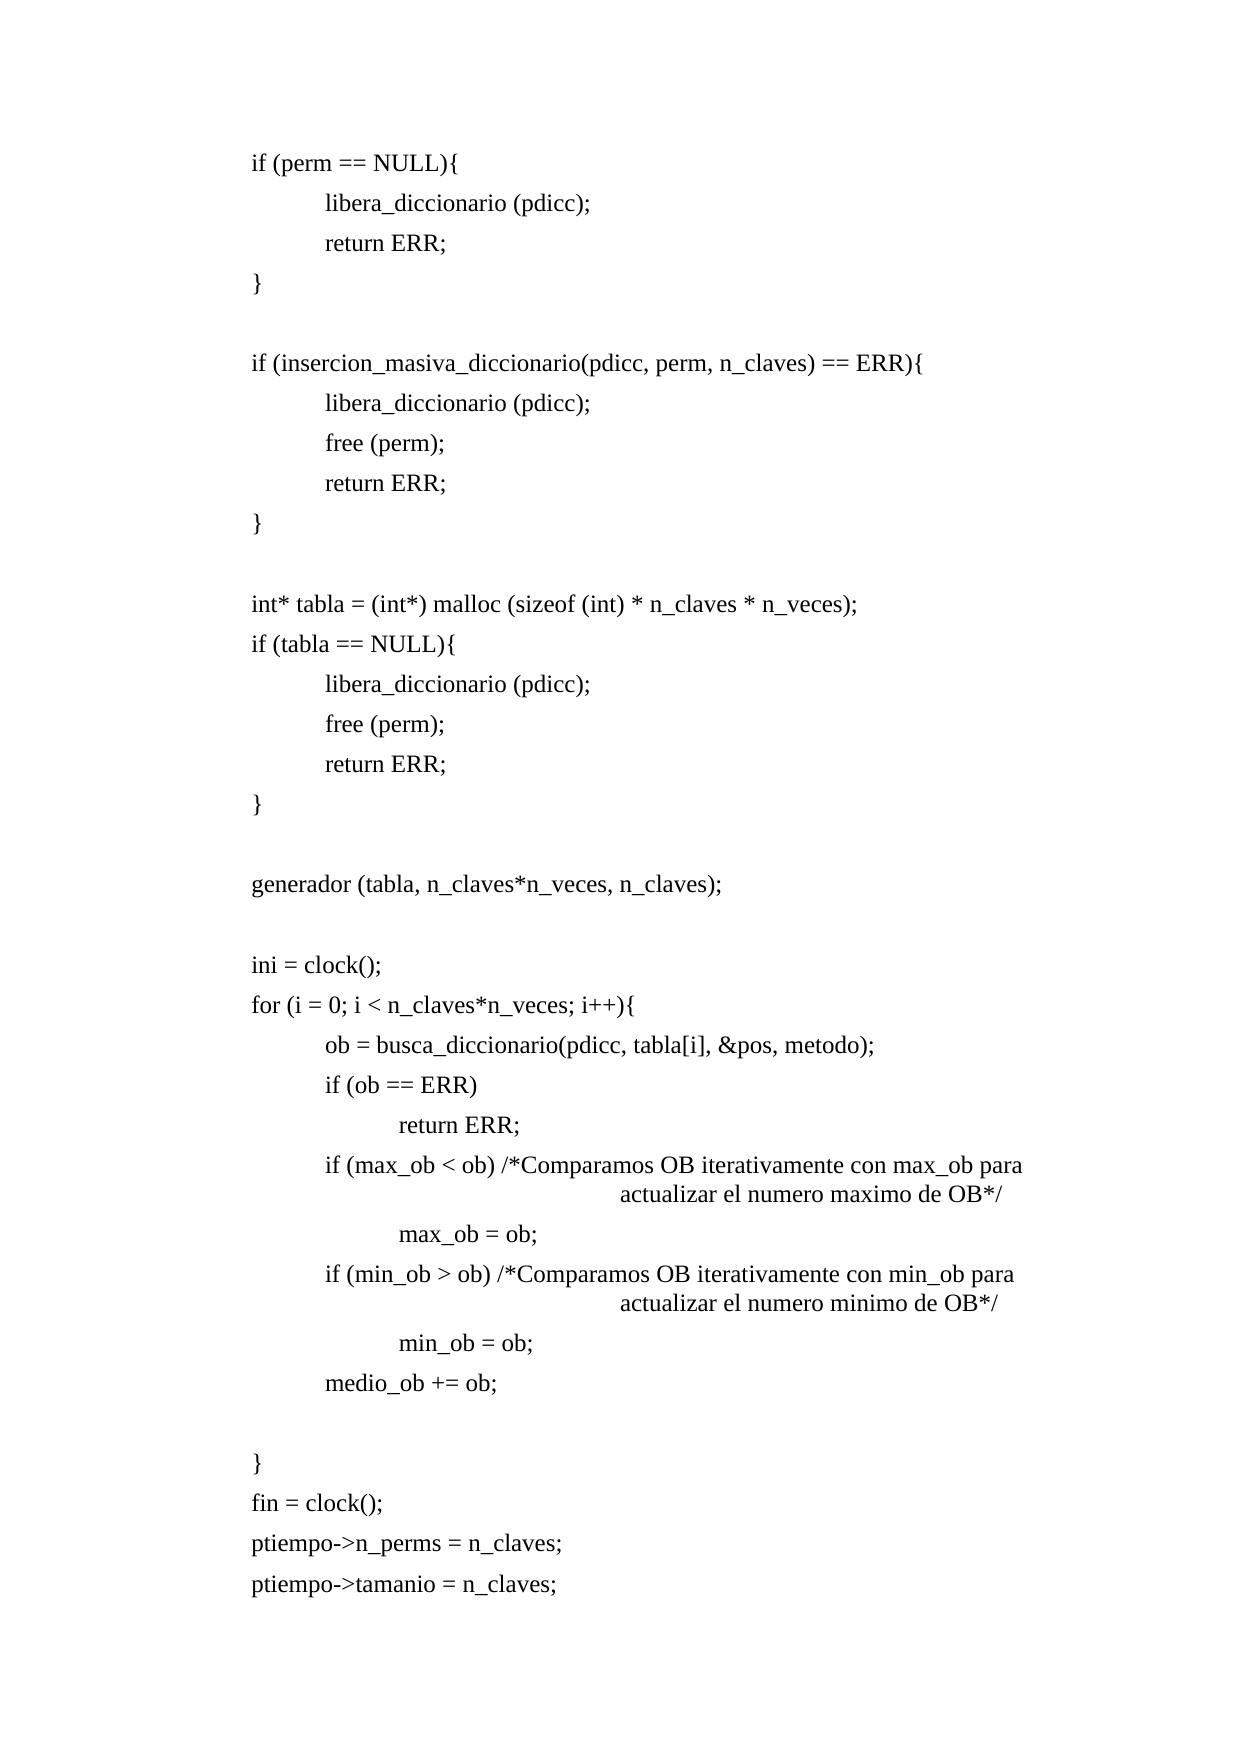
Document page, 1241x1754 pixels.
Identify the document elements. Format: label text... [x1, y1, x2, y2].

text return ERR; [177, 1110, 1063, 1139]
text if (ob == ERR) [177, 1070, 1063, 1099]
text if (tabla == NULL){ [177, 629, 1063, 658]
text libera_diccionario (pdicc); [177, 188, 1063, 216]
text free (perm); [177, 428, 1063, 457]
text if (perm == NULL){ [177, 148, 1063, 176]
text return ERR; [177, 228, 1063, 257]
text libera_diccionario (pdicc); [177, 669, 1063, 698]
text ptiempo->n_perms = n_claves; [177, 1528, 1063, 1557]
text if (max_ob < ob) /*Comparamos OB iterativamente con max_ob para actualizar el numero maximo de OB*/ [177, 1150, 1063, 1208]
text fin = clock(); [177, 1488, 1063, 1517]
text return ERR; [177, 749, 1063, 778]
text max_ob = ob; [177, 1219, 1063, 1248]
text for (i = 0; i < n_claves*n_veces; i++){ [177, 990, 1063, 1018]
text ob = busca_diccionario(pdicc, tabla[i], &pos, metodo); [177, 1030, 1063, 1059]
text int* tabla = (int*) malloc (sizeof (int) * n_claves * n_veces); [177, 589, 1063, 617]
text if (insercion_masiva_diccionario(pdicc, perm, n_claves) == ERR){ [177, 348, 1063, 377]
text medio_ob += ob; [177, 1368, 1063, 1397]
text if (min_ob > ob) /*Comparamos OB iterativamente con min_ob para actualizar el numero minimo de OB*/ [177, 1259, 1063, 1317]
text min_ob = ob; [177, 1328, 1063, 1357]
text } [177, 508, 1063, 537]
text } [177, 268, 1063, 297]
text free (perm); [177, 709, 1063, 738]
text libera_diccionario (pdicc); [177, 388, 1063, 417]
text ptiempo->tamanio = n_claves; [177, 1569, 1063, 1597]
text } [177, 789, 1063, 818]
text ini = clock(); [177, 950, 1063, 978]
text generador (tabla, n_claves*n_veces, n_claves); [177, 869, 1063, 898]
text } [177, 1448, 1063, 1477]
text return ERR; [177, 468, 1063, 497]
